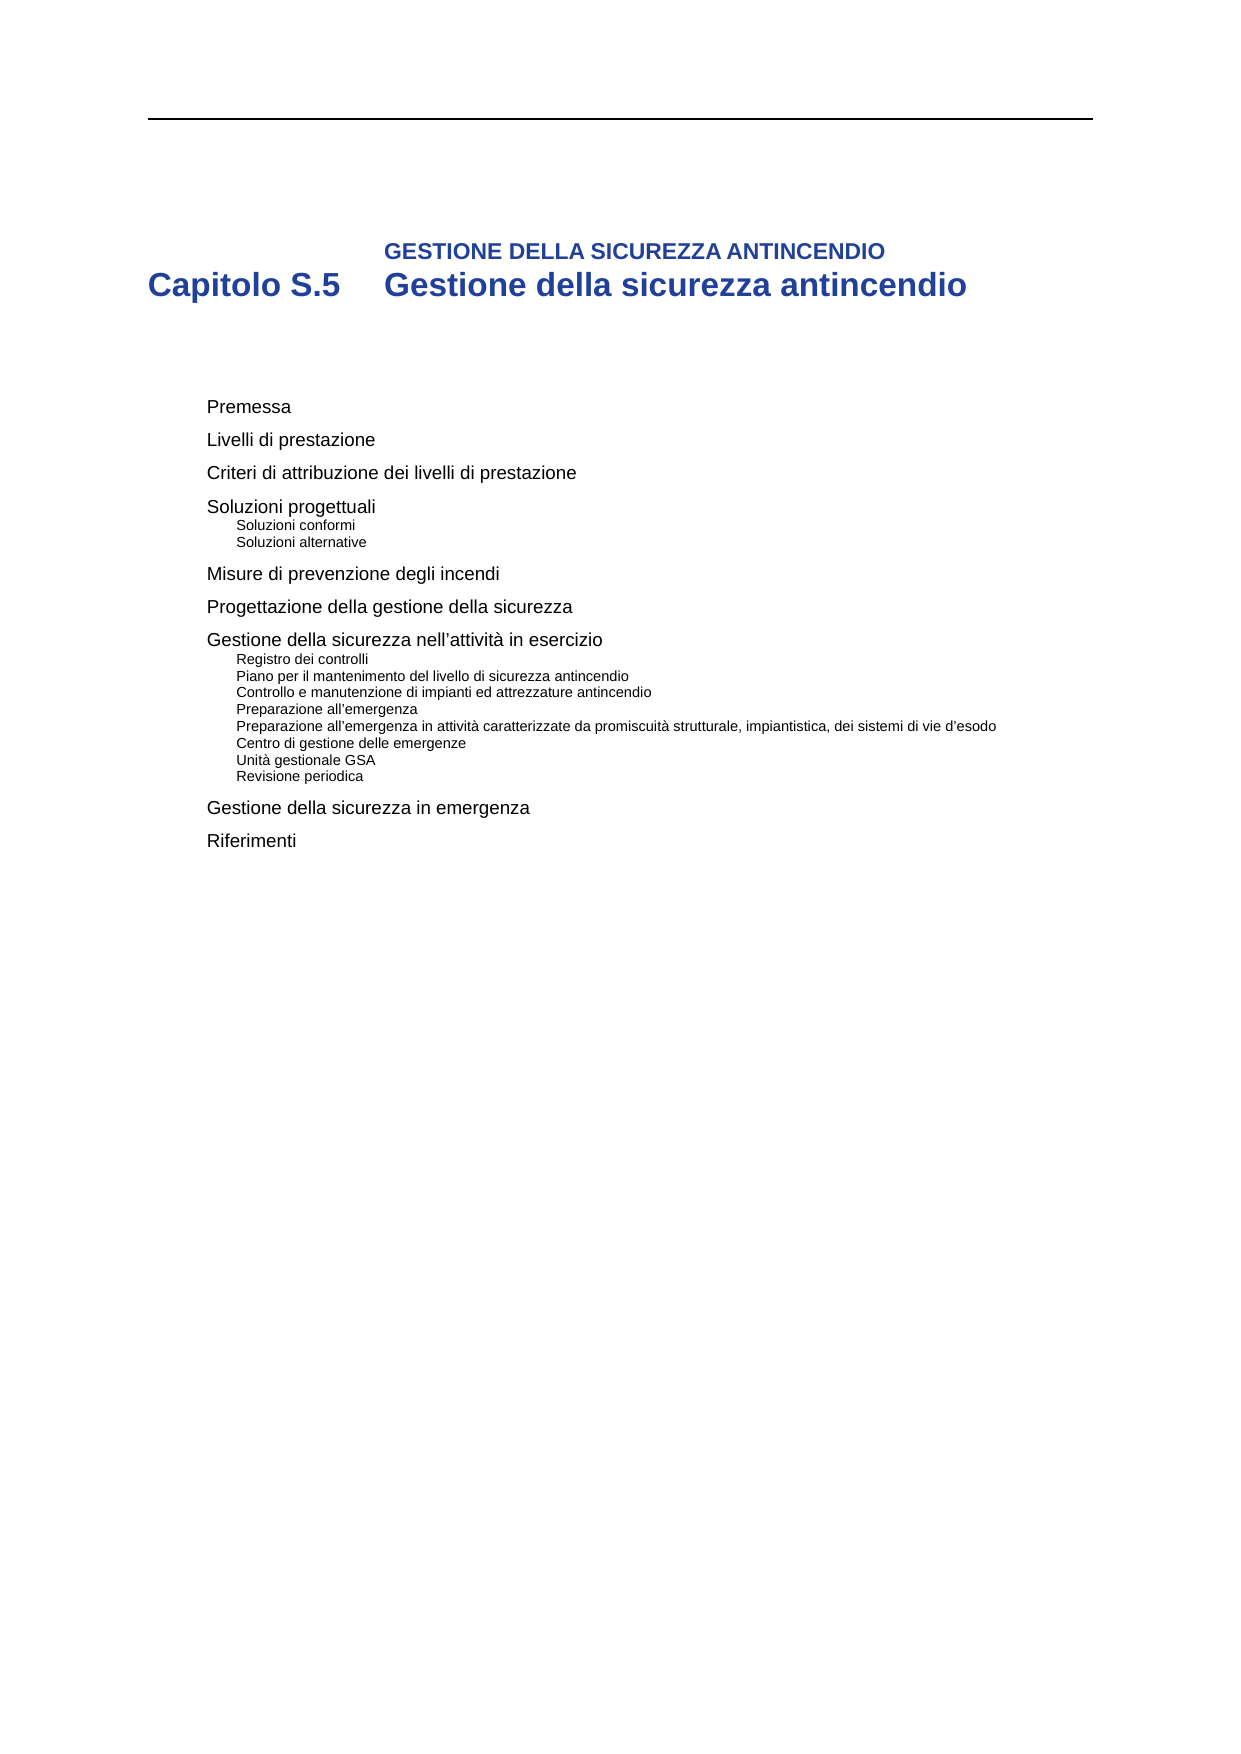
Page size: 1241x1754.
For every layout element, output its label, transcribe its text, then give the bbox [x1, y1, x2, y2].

text Preparazione all’emergenza in attività caratterizzate da promiscuità strutturale, impiantistica, dei sistemi di vie d’esodo [236, 718, 1033, 734]
text Misure di prevenzione degli incendi [207, 562, 1033, 584]
text Centro di gestione delle emergenze [236, 734, 1033, 751]
text Gestione della sicurezza nell’attività in esercizio [207, 629, 1033, 651]
text Progettazione della gestione della sicurezza [207, 596, 1033, 617]
text Premessa [207, 396, 1033, 417]
text Controllo e manutenzione di impianti ed attrezzature antincendio [236, 684, 1033, 701]
text Registro dei controlli [236, 651, 1033, 667]
text Criteri di attribuzione dei livelli di prestazione [207, 462, 1033, 484]
subtitle Gestione della sicurezza antincendio [148, 265, 1093, 303]
text Preparazione all’emergenza [236, 701, 1033, 718]
text Soluzioni conformi [236, 517, 1033, 534]
text Piano per il mantenimento del livello di sicurezza antincendio [236, 667, 1033, 684]
text Revisione periodica [236, 768, 1033, 785]
text Unità gestionale GSA [236, 751, 1033, 768]
text Riferimenti [207, 830, 1033, 851]
text Livelli di prestazione [207, 429, 1033, 450]
text Soluzioni progettuali [207, 496, 1033, 517]
text Gestione della sicurezza in emergenza [207, 797, 1033, 818]
text Soluzioni alternative [236, 534, 1033, 551]
